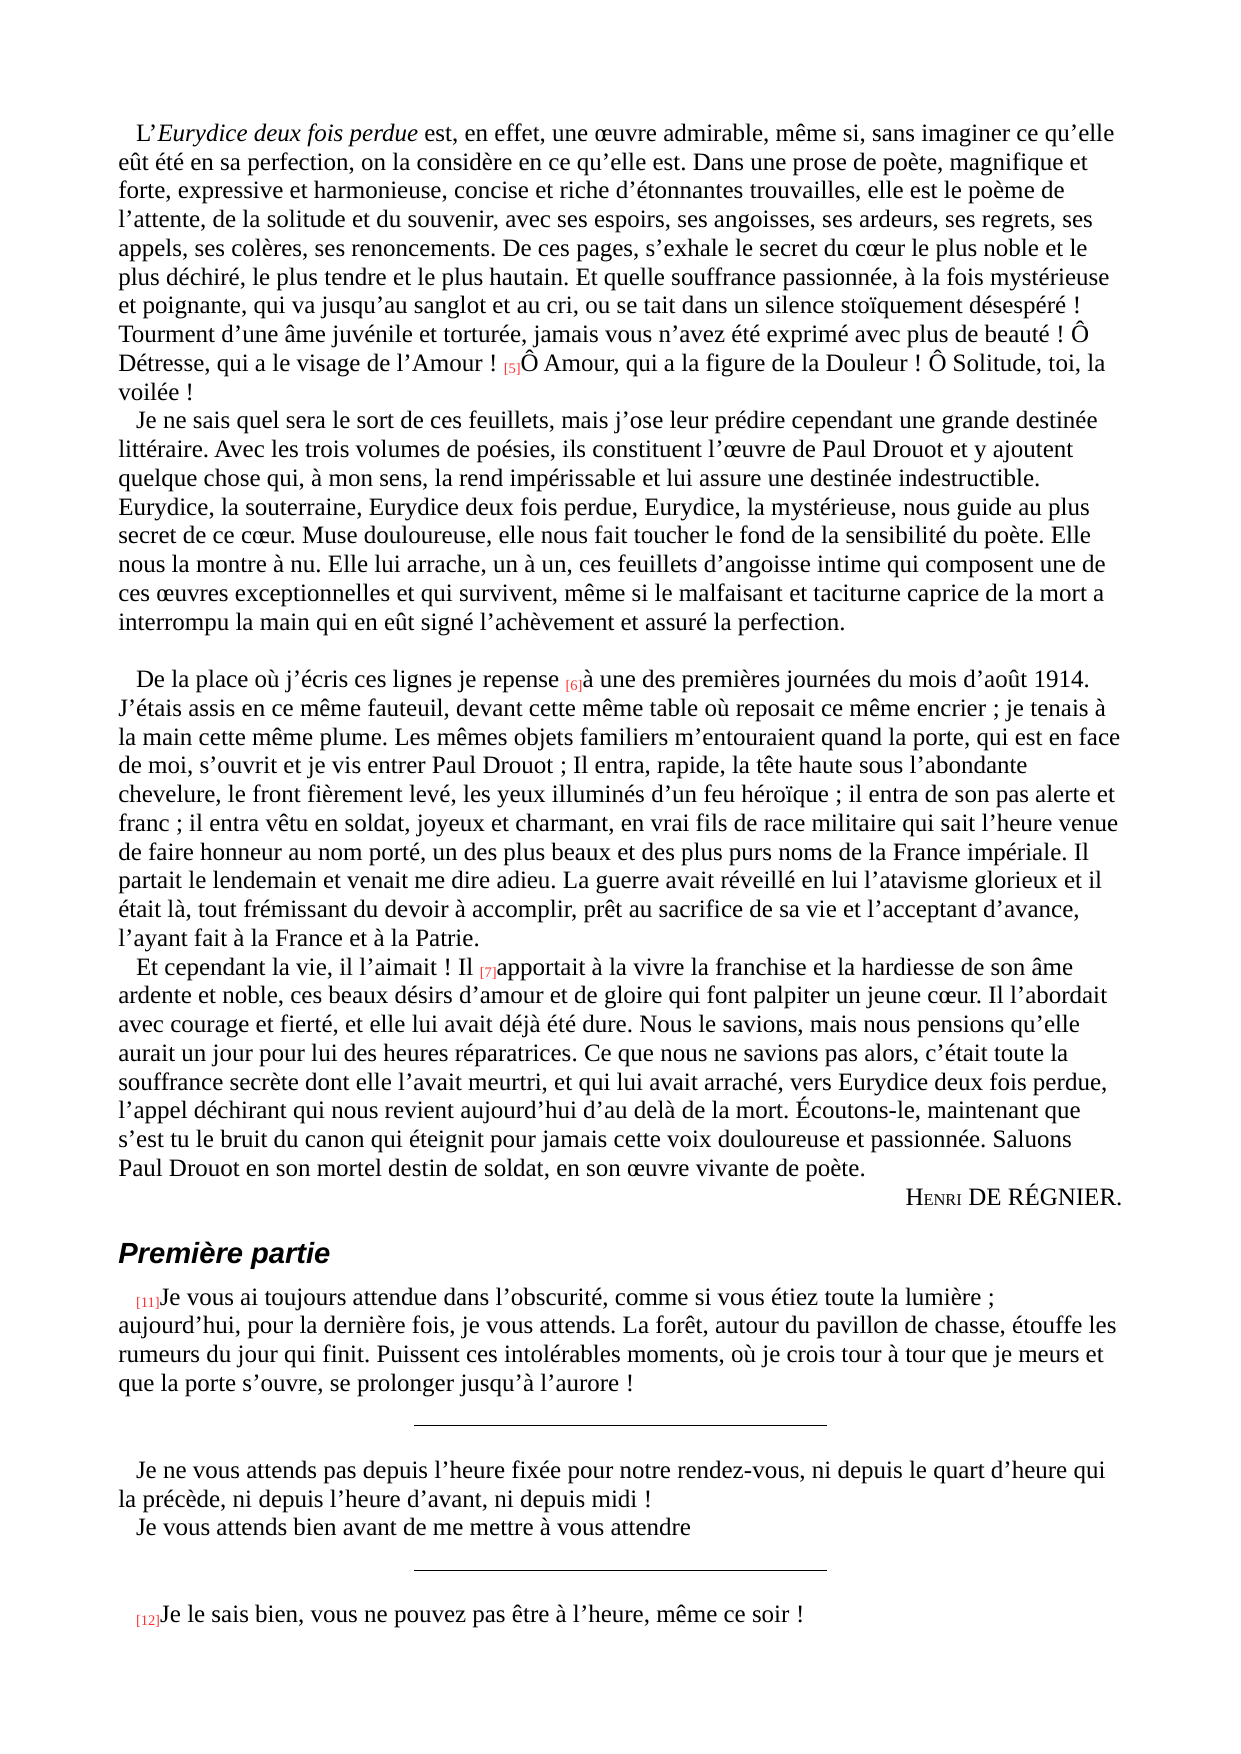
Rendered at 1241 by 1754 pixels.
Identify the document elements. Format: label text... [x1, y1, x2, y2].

text Je vous attends bien avant de me mettre à vous attendre [118, 1512, 1122, 1541]
text Henri DE RÉGNIER. [118, 1182, 1122, 1211]
text Je ne sais quel sera le sort de ces feuillets, mais j’ose leur prédire cependant une grande destinée littéraire. Avec les trois volumes de poésies, ils constituent l’œuvre de Paul Drouot et y ajoutent quelque chose qui, à mon sens, la rend impérissable et lui assure une destinée indestructible. Eurydice, la souterraine, Eurydice deux fois perdue, Eurydice, la mystérieuse, nous guide au plus secret de ce cœur. Muse douloureuse, elle nous fait toucher le fond de la sensibilité du poète. Elle nous la montre à nu. Elle lui arrache, un à un, ces feuillets d’angoisse intime qui composent une de ces œuvres exceptionnelles et qui survivent, même si le malfaisant et taciturne caprice de la mort a interrompu la main qui en eût signé l’achèvement et assuré la perfection. [118, 406, 1122, 636]
text [12]Je le sais bien, vous ne pouvez pas être à l’heure, même ce soir ! [118, 1599, 1122, 1628]
text Et cependant la vie, il l’aimait ! Il [7]apportait à la vivre la franchise et la hardiesse de son âme ardente et noble, ces beaux désirs d’amour et de gloire qui font palpiter un jeune cœur. Il l’abordait avec courage et fierté, et elle lui avait déjà été dure. Nous le savions, mais nous pensions qu’elle aurait un jour pour lui des heures réparatrices. Ce que nous ne savions pas alors, c’était toute la souffrance secrète dont elle l’avait meurtri, et qui lui avait arraché, vers Eurydice deux fois perdue, l’appel déchirant qui nous revient aujourd’hui d’au delà de la mort. Écoutons-le, maintenant que s’est tu le bruit du canon qui éteignit pour jamais cette voix douloureuse et passionnée. Saluons Paul Drouot en son mortel destin de soldat, en son œuvre vivante de poète. [118, 952, 1122, 1182]
text L’Eurydice deux fois perdue est, en effet, une œuvre admirable, même si, sans imaginer ce qu’elle eût été en sa perfection, on la considère en ce qu’elle est. Dans une prose de poète, magnifique et forte, expressive et harmonieuse, concise et riche d’étonnantes trouvailles, elle est le poème de l’attente, de la solitude et du souvenir, avec ses espoirs, ses angoisses, ses ardeurs, ses regrets, ses appels, ses colères, ses renoncements. De ces pages, s’exhale le secret du cœur le plus noble et le plus déchiré, le plus tendre et le plus hautain. Et quelle souffrance passionnée, à la fois mystérieuse et poignante, qui va jusqu’au sanglot et au cri, ou se tait dans un silence stoïquement désespéré ! Tourment d’une âme juvénile et torturée, jamais vous n’avez été exprimé avec plus de beauté ! Ô Détresse, qui a le visage de l’Amour ! [5]Ô Amour, qui a la figure de la Douleur ! Ô Solitude, toi, la voilée ! [118, 118, 1122, 406]
text De la place où j’écris ces lignes je repense [6]à une des premières journées du mois d’août 1914. J’étais assis en ce même fauteuil, devant cette même table où reposait ce même encrier ; je tenais à la main cette même plume. Les mêmes objets familiers m’entouraient quand la porte, qui est en face de moi, s’ouvrit et je vis entrer Paul Drouot ; Il entra, rapide, la tête haute sous l’abondante chevelure, le front fièrement levé, les yeux illuminés d’un feu héroïque ; il entra de son pas alerte et franc ; il entra vêtu en soldat, joyeux et charmant, en vrai fils de race militaire qui sait l’heure venue de faire honneur au nom porté, un des plus beaux et des plus purs noms de la France impériale. Il partait le lendemain et venait me dire adieu. La guerre avait réveillé en lui l’atavisme glorieux et il était là, tout frémissant du devoir à accomplir, prêt au sacrifice de sa vie et l’acceptant d’avance, l’ayant fait à la France et à la Patrie. [118, 664, 1122, 952]
subtitle Première partie [118, 1236, 1122, 1269]
text [11]Je vous ai toujours attendue dans l’obscurité, comme si vous étiez toute la lumière ; aujourd’hui, pour la dernière fois, je vous attends. La forêt, autour du pavillon de chasse, étouffe les rumeurs du jour qui finit. Puissent ces intolérables moments, où je crois tour à tour que je meurs et que la porte s’ouvre, se prolonger jusqu’à l’aurore ! [118, 1282, 1122, 1397]
text Je ne vous attends pas depuis l’heure fixée pour notre rendez-vous, ni depuis le quart d’heure qui la précède, ni depuis l’heure d’avant, ni depuis midi ! [118, 1455, 1122, 1512]
